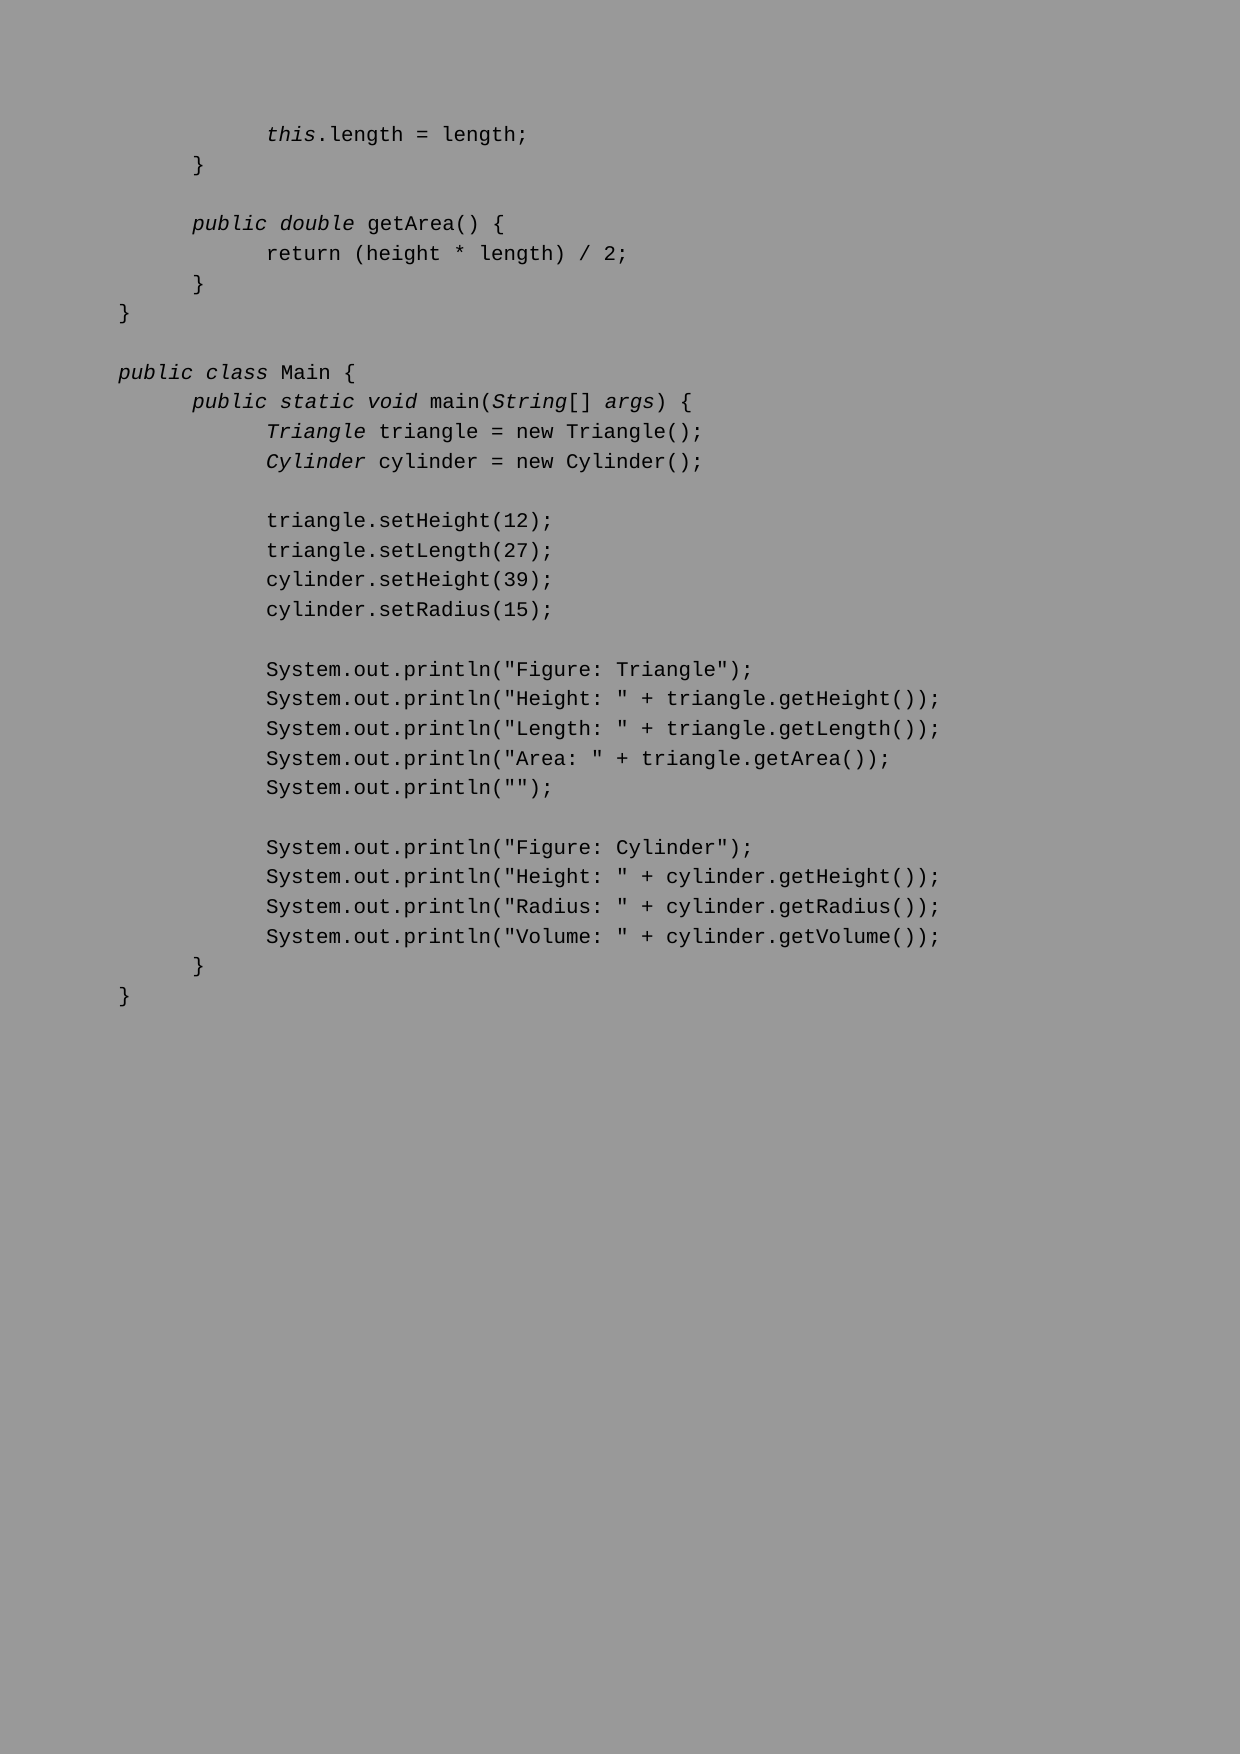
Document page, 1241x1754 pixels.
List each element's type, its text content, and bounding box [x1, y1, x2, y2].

text Cylinder cylinder = new Cylinder(); [118, 445, 1122, 474]
text System.out.println("Radius: " + cylinder.getRadius()); [118, 890, 1122, 920]
text triangle.setLength(27); [118, 534, 1122, 563]
text Triangle triangle = new Triangle(); [118, 415, 1122, 445]
text } [118, 949, 1122, 979]
text System.out.println("Length: " + triangle.getLength()); [118, 712, 1122, 742]
text triangle.setHeight(12); [118, 504, 1122, 534]
text cylinder.setHeight(39); [118, 563, 1122, 593]
text this.length = length; [118, 118, 1122, 148]
text public class Main { [118, 356, 1122, 385]
text public double getArea() { [118, 207, 1122, 237]
text return (height * length) / 2; [118, 237, 1122, 267]
text System.out.println("Figure: Triangle"); [118, 652, 1122, 682]
text System.out.println("Volume: " + cylinder.getVolume()); [118, 920, 1122, 949]
text } [118, 979, 1122, 1009]
text System.out.println("Figure: Cylinder"); [118, 831, 1122, 860]
text } [118, 148, 1122, 177]
text public static void main(String[] args) { [118, 385, 1122, 415]
text } [118, 267, 1122, 296]
text System.out.println("Height: " + triangle.getHeight()); [118, 682, 1122, 712]
text } [118, 296, 1122, 326]
text System.out.println("Area: " + triangle.getArea()); [118, 742, 1122, 771]
text System.out.println("Height: " + cylinder.getHeight()); [118, 860, 1122, 890]
text System.out.println(""); [118, 771, 1122, 801]
text cylinder.setRadius(15); [118, 593, 1122, 623]
